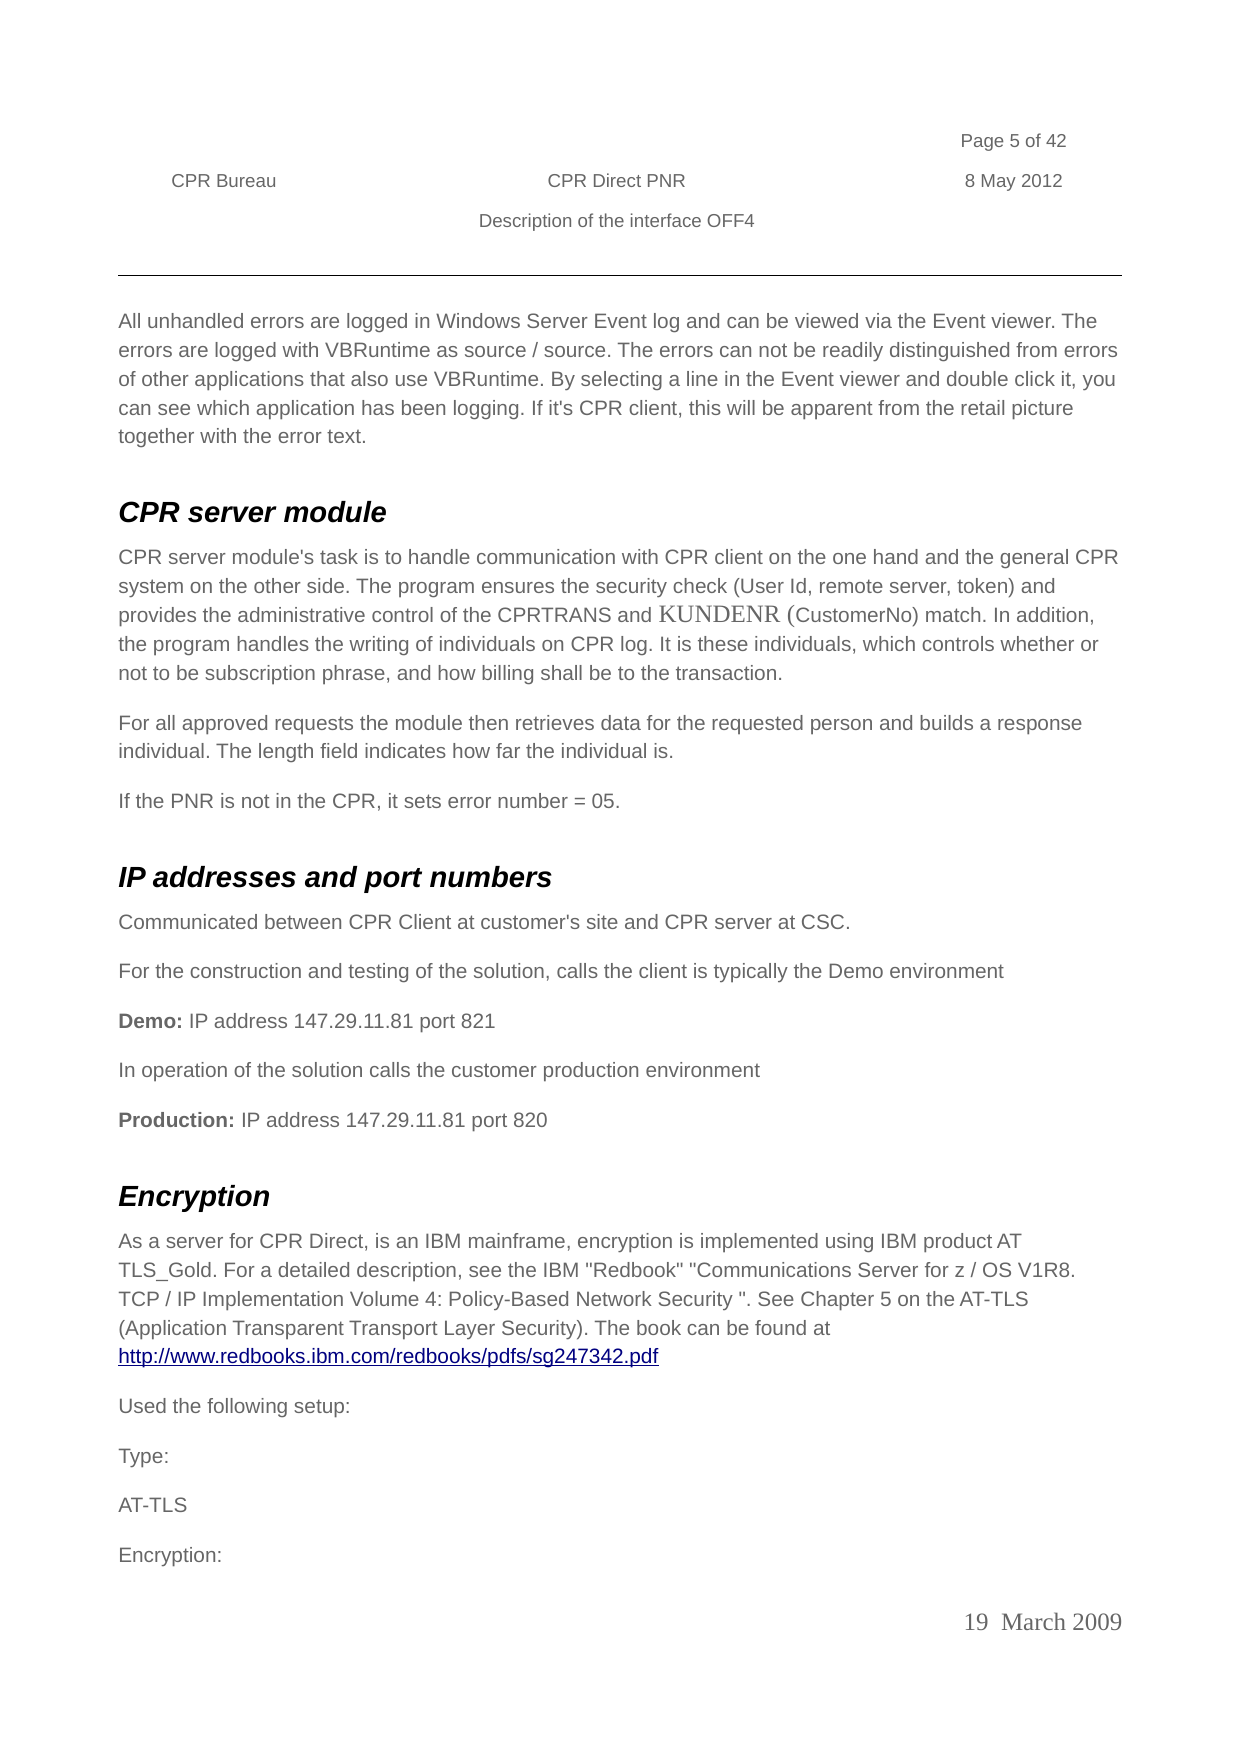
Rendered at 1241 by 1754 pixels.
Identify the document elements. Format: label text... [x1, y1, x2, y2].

text Type: [118, 1440, 1122, 1469]
text CPR server module's task is to handle communication with CPR client on the one hand and the general CPR system on the other side. The program ensures the security check (User Id, remote server, token) and provides the administrative control of the CPRTRANS and KUNDENR (CustomerNo) match. In addition, the program handles the writing of individuals on CPR log. It is these individuals, which controls whether or not to be subscription phrase, and how billing shall be to the transaction. [118, 541, 1122, 686]
text Production: IP address 147.29.11.81 port 820 [118, 1104, 1122, 1133]
text All unhandled errors are logged in Windows Server Event log and can be viewed via the Event viewer. The errors are logged with VBRuntime as source / source. The errors can not be readily distinguished from errors of other applications that also use VBRuntime. By selecting a line in the Event viewer and double click it, you can see which application has been logging. If it's CPR client, this will be apparent from the retail picture together with the error text. [118, 305, 1122, 450]
text In operation of the solution calls the customer production environment [118, 1055, 1122, 1084]
text AT-TLS [118, 1489, 1122, 1518]
subtitle Encryption [118, 1179, 1122, 1212]
text Communicated between CPR Client at customer's site and CPR server at CSC. [118, 906, 1122, 935]
text For the construction and testing of the solution, calls the client is typically the Demo environment [118, 956, 1122, 984]
text As a server for CPR Direct, is an IBM mainframe, encryption is implemented using IBM product AT TLS_Gold. For a detailed description, see the IBM "Redbook" "Communications Server for z / OS V1R8. TCP / IP Implementation Volume 4: Policy-Based Network Security ". See Chapter 5 on the AT-TLS (Application Transparent Transport Layer Security). The book can be found at http://www.redbooks.ibm.com/redbooks/pdfs/sg247342.pdf [118, 1225, 1122, 1370]
text Encryption: [118, 1539, 1122, 1568]
subtitle IP addresses and port numbers [118, 860, 1122, 893]
text If the PNR is not in the CPR, it sets error number = 05. [118, 785, 1122, 814]
text For all approved requests the module then retrieves data for the requested person and builds a response individual. The length field indicates how far the individual is. [118, 707, 1122, 765]
subtitle CPR server module [118, 495, 1122, 529]
text Demo: IP address 147.29.11.81 port 821 [118, 1005, 1122, 1034]
text Used the following setup: [118, 1390, 1122, 1419]
